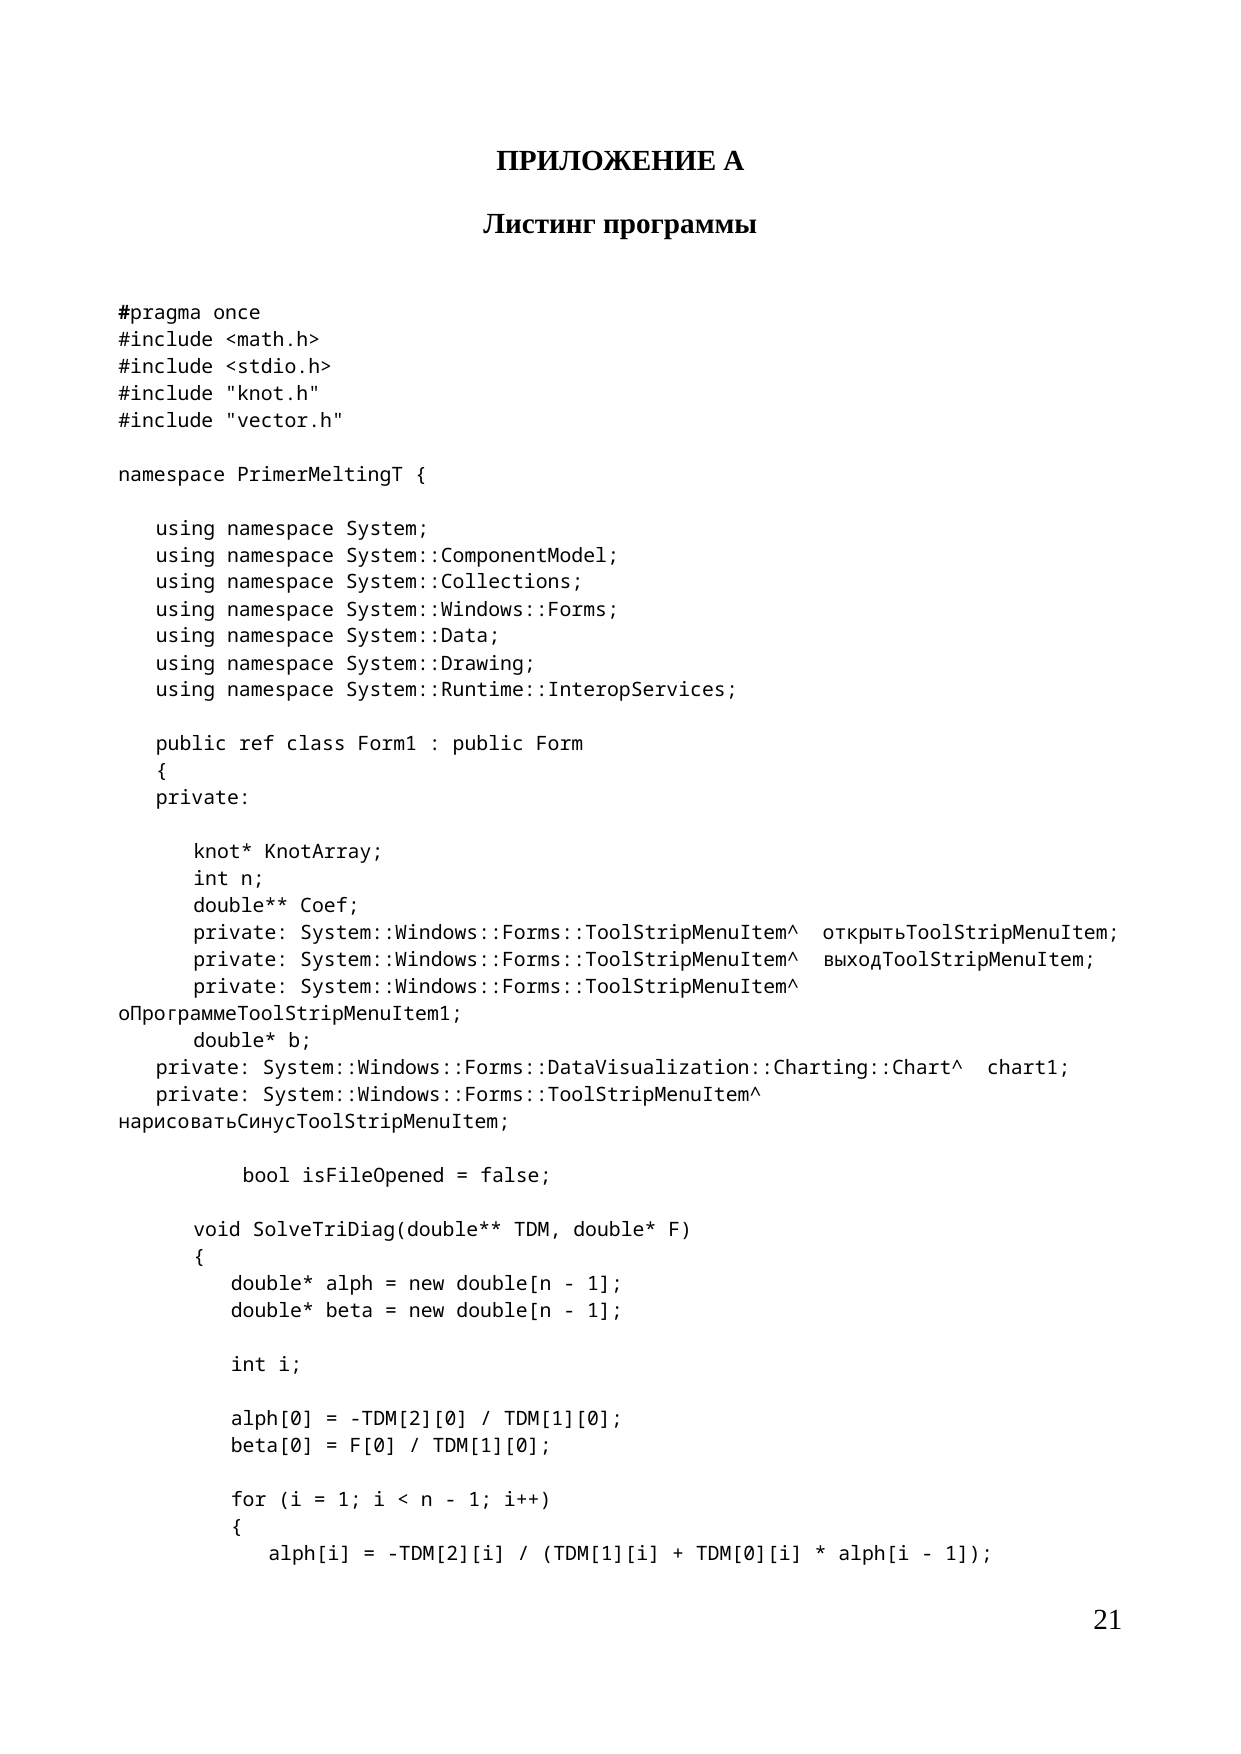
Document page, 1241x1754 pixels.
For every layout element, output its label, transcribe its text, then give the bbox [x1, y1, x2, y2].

text using namespace System::Runtime::InteropServices; [118, 676, 1122, 703]
text for (i = 1; i < n - 1; i++) [118, 1485, 1122, 1512]
text #include "vector.h" [118, 406, 1122, 433]
text using namespace System::Windows::Forms; [118, 595, 1122, 622]
text double* beta = new double[n - 1]; [118, 1296, 1122, 1323]
text private: [118, 784, 1122, 811]
text private: System::Windows::Forms::ToolStripMenuItem^ выходToolStripMenuItem; [118, 946, 1122, 972]
text { [118, 757, 1122, 784]
text Листинг программы [118, 206, 1122, 239]
text namespace PrimerMeltingT { [118, 460, 1122, 487]
text { [118, 1512, 1122, 1539]
text int n; [118, 864, 1122, 892]
text private: System::Windows::Forms::ToolStripMenuItem^ нарисоватьСинусToolStripMenuItem; [118, 1080, 1122, 1134]
text #include <math.h> [118, 325, 1122, 352]
text int i; [118, 1350, 1122, 1377]
text using namespace System::Drawing; [118, 649, 1122, 676]
text private: System::Windows::Forms::ToolStripMenuItem^ оПрограммеToolStripMenuItem1; [118, 972, 1122, 1026]
text #include <stdio.h> [118, 352, 1122, 379]
text bool isFileOpened = false; [118, 1161, 1122, 1188]
text private: System::Windows::Forms::DataVisualization::Charting::Chart^ chart1; [118, 1053, 1122, 1080]
text #include "knot.h" [118, 379, 1122, 406]
text double* b; [118, 1026, 1122, 1053]
text knot* KnotArray; [118, 838, 1122, 864]
text #pragma once [118, 298, 1122, 325]
text double** Coef; [118, 892, 1122, 918]
text using namespace System; [118, 514, 1122, 541]
text using namespace System::Collections; [118, 568, 1122, 595]
text using namespace System::Data; [118, 622, 1122, 649]
text double* alph = new double[n - 1]; [118, 1269, 1122, 1296]
text private: System::Windows::Forms::ToolStripMenuItem^ открытьToolStripMenuItem; [118, 918, 1122, 946]
text alph[0] = -TDM[2][0] / TDM[1][0]; [118, 1404, 1122, 1431]
text public ref class Form1 : public Form [118, 730, 1122, 757]
text alph[i] = -TDM[2][i] / (TDM[1][i] + TDM[0][i] * alph[i - 1]); [118, 1539, 1122, 1566]
subtitle ПРИЛОЖЕНИЕ А [118, 143, 1122, 177]
text void SolveTriDiag(double** TDM, double* F) [118, 1215, 1122, 1242]
text { [118, 1242, 1122, 1269]
text beta[0] = F[0] / TDM[1][0]; [118, 1431, 1122, 1458]
text using namespace System::ComponentModel; [118, 541, 1122, 568]
